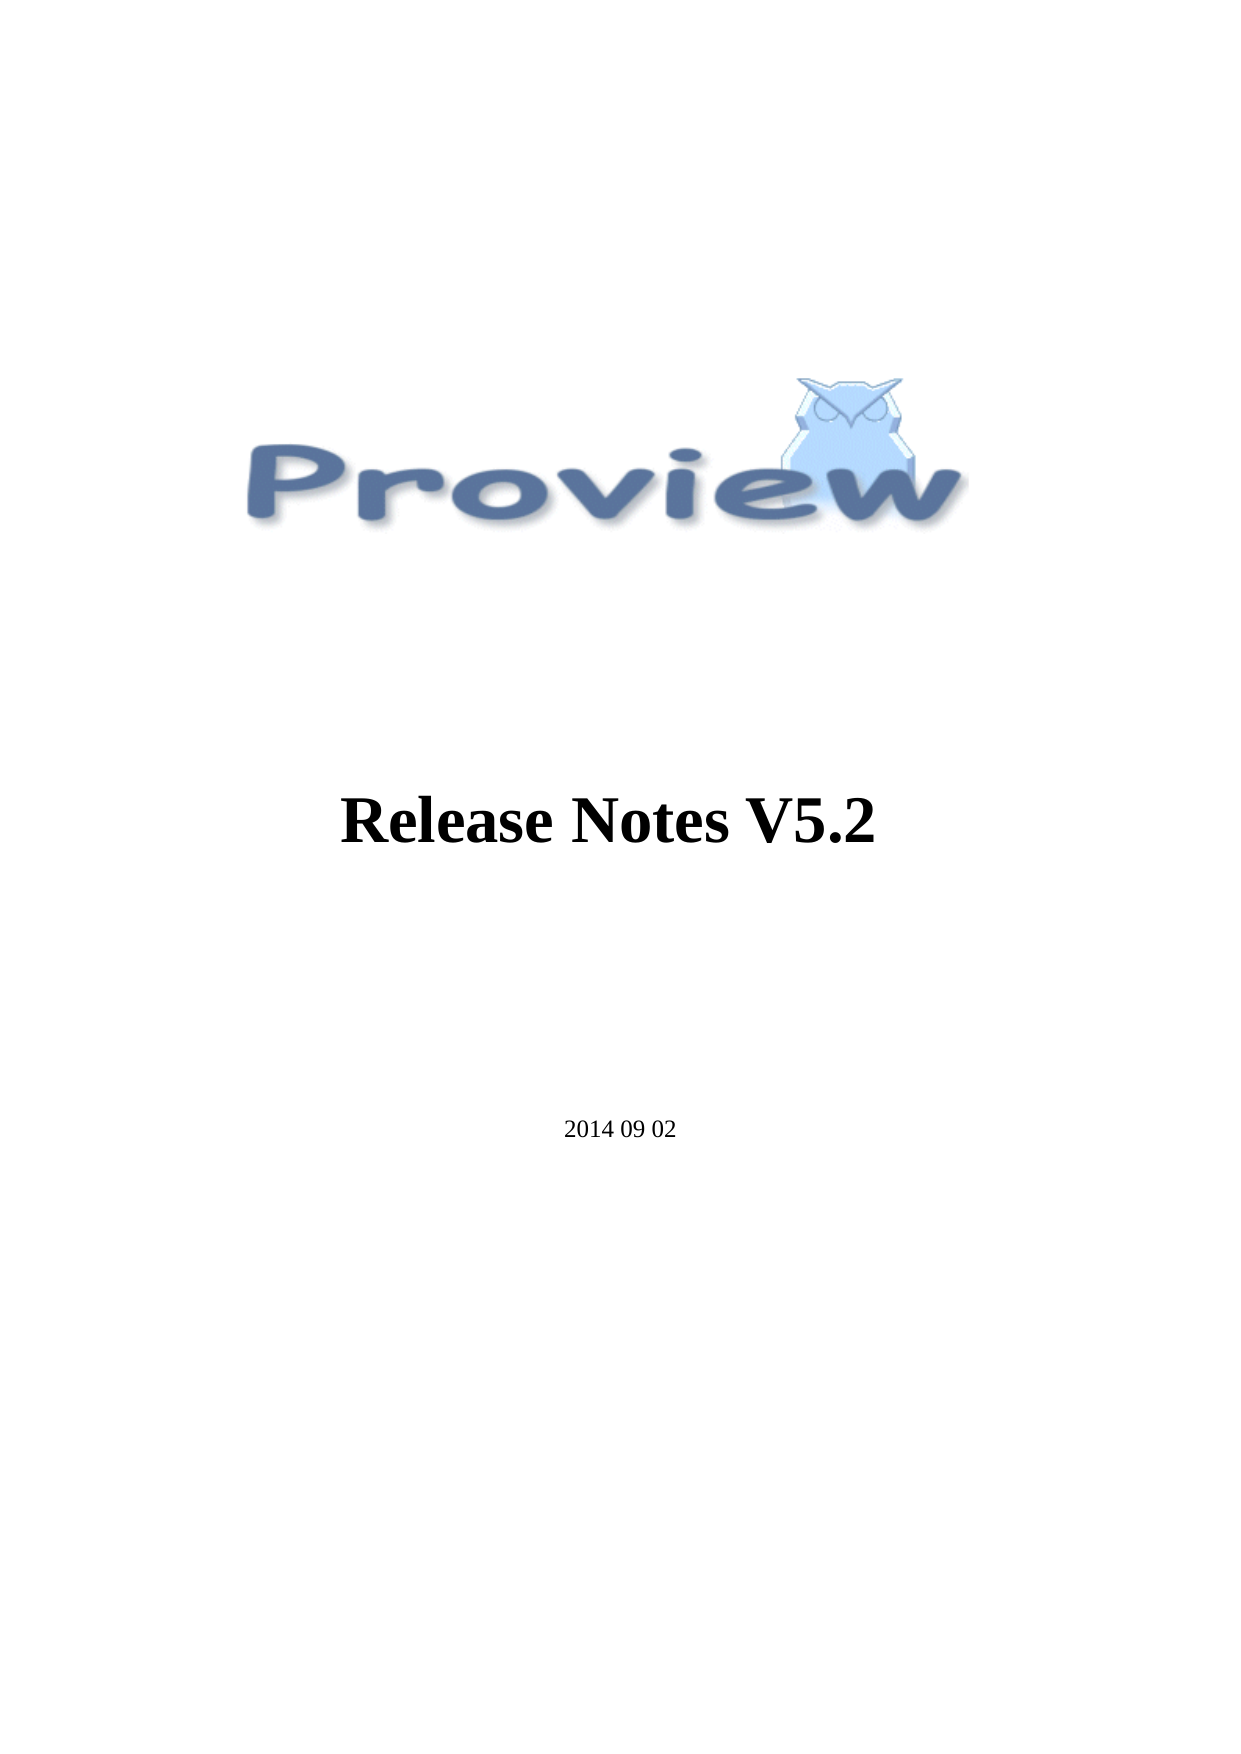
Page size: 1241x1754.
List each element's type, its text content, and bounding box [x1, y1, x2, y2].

text 2014 09 02 [118, 1116, 1122, 1143]
picture [229, 377, 980, 534]
text Release Notes V5.2 [118, 783, 1122, 857]
